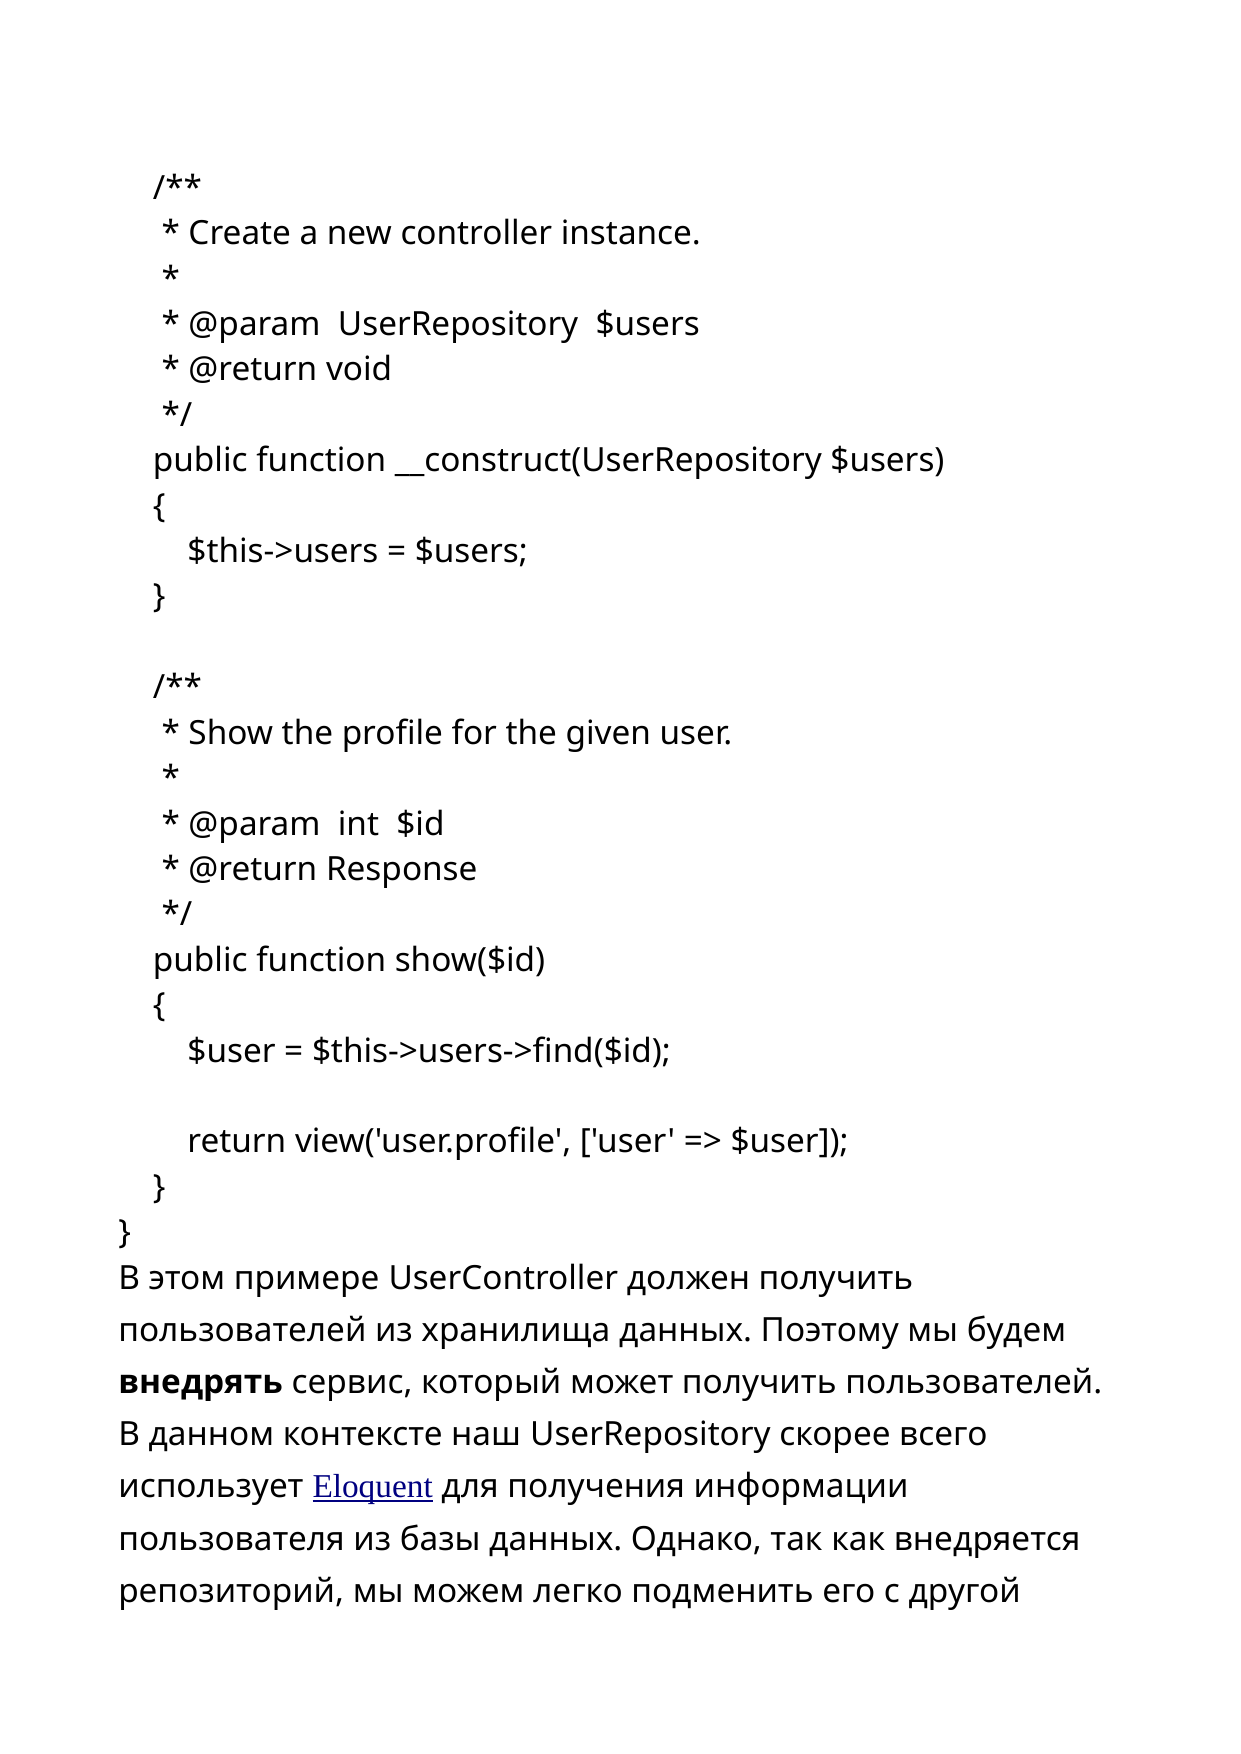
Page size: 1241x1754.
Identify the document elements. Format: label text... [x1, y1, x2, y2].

text */ [118, 890, 1122, 936]
text /** [118, 663, 1122, 708]
text { [118, 981, 1122, 1026]
text return view('user.profile', ['user' => $user]); [118, 1117, 1122, 1163]
text * [118, 754, 1122, 799]
text * @param UserRepository $users [118, 300, 1122, 345]
text $this->users = $users; [118, 527, 1122, 572]
text } [118, 572, 1122, 618]
text $user = $this->users->find($id); [118, 1026, 1122, 1072]
text /** [118, 163, 1122, 209]
text * [118, 254, 1122, 300]
text * Create a new controller instance. [118, 209, 1122, 254]
text В этом примере UserController должен получить пользователей из хранилища данных. Поэтому мы будем внедрять сервис, который может получить пользователей. В данном контексте наш UserRepository скорее всего использует Eloquent для получения информации пользователя из базы данных. Однако, так как внедряется репозиторий, мы можем легко подменить его с другой [118, 1253, 1122, 1612]
text * @param int $id [118, 799, 1122, 845]
text */ [118, 391, 1122, 436]
text { [118, 481, 1122, 527]
text * @return void [118, 345, 1122, 391]
text public function show($id) [118, 936, 1122, 981]
text } [118, 1163, 1122, 1208]
text * Show the profile for the given user. [118, 708, 1122, 754]
text * @return Response [118, 845, 1122, 890]
text } [118, 1208, 1122, 1253]
text public function __construct(UserRepository $users) [118, 436, 1122, 481]
